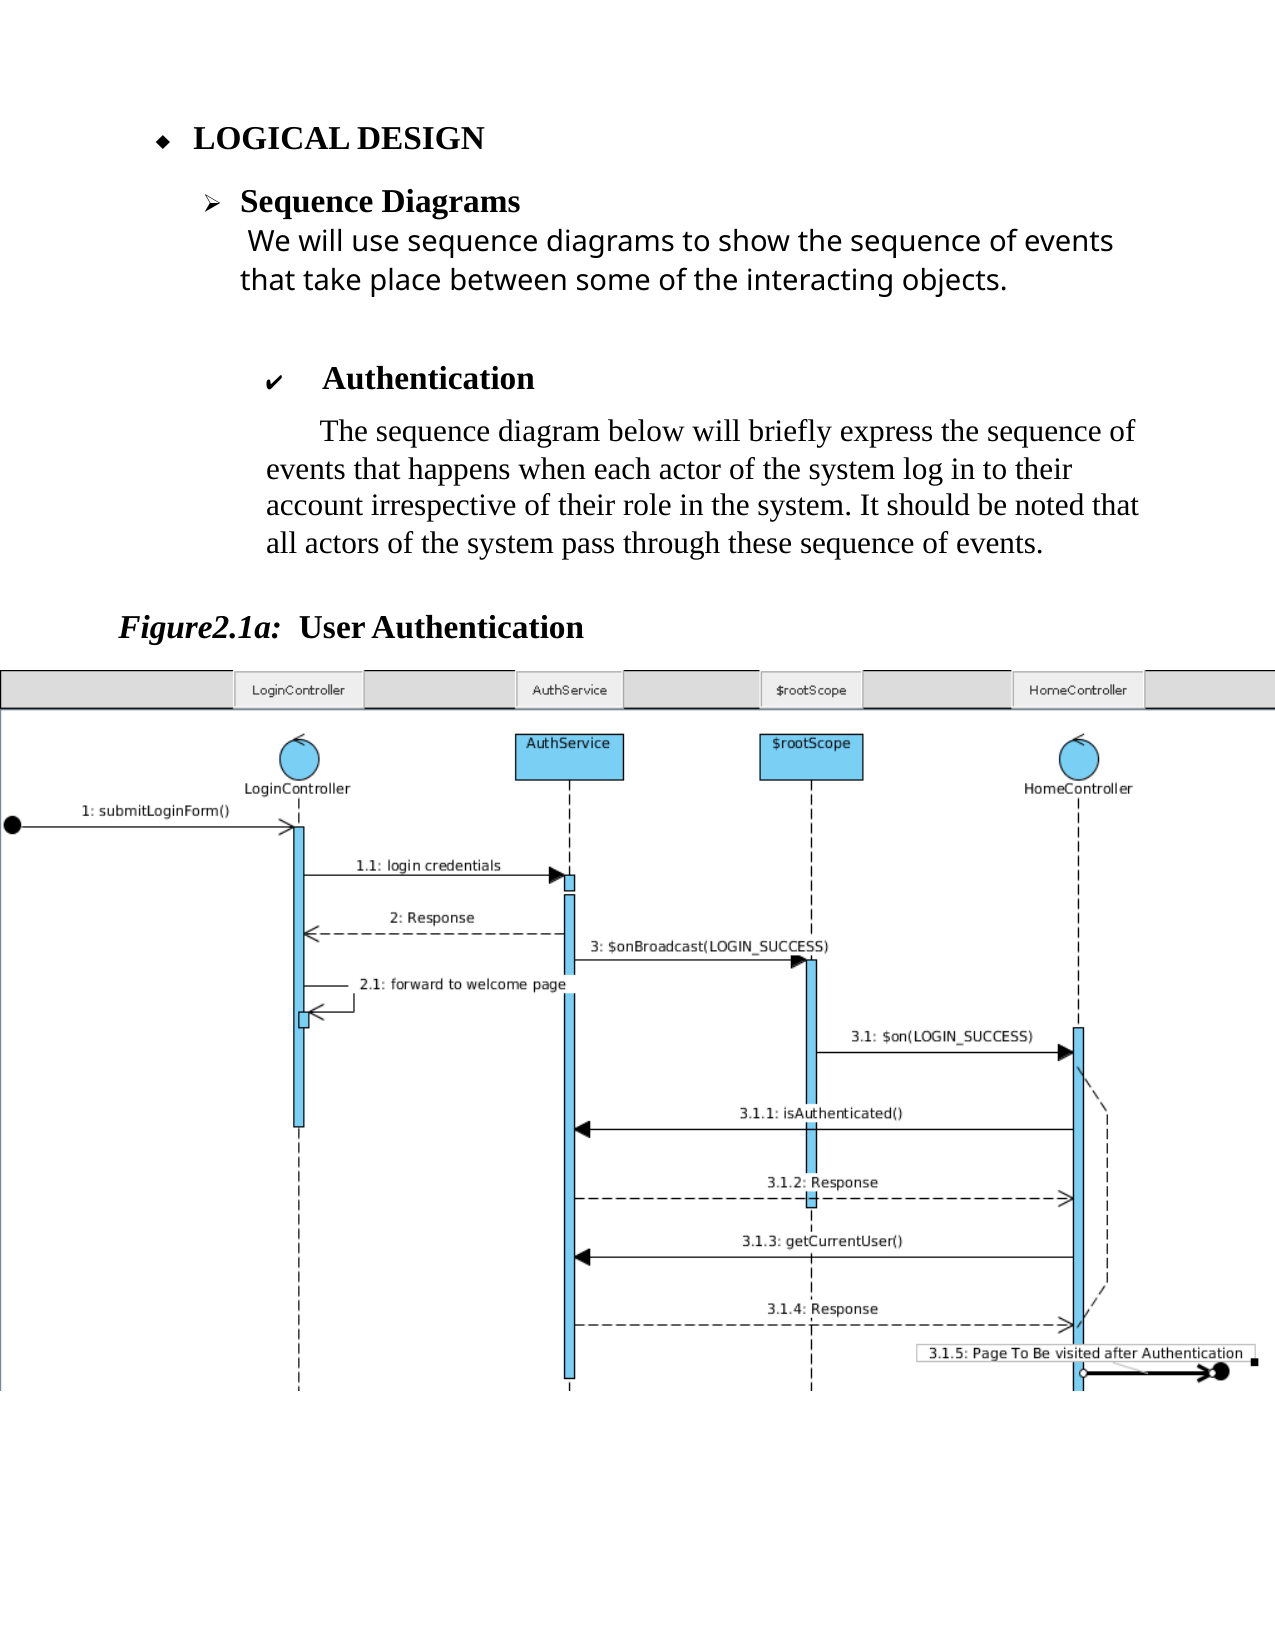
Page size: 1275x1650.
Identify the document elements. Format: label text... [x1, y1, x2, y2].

list Sequence Diagrams We will use sequence diagrams to show the sequence of events that take place between some of the interacting objects. [202, 181, 1157, 339]
list The sequence diagram below will briefly express the sequence of events that happens when each actor of the system log in to their account irrespective of their role in the system. It should be noted that all actors of the system pass through these sequence of events. [266, 411, 1157, 562]
picture [0, 670, 1275, 1391]
list Authentication [266, 358, 1157, 398]
text Figure2.1a: User Authentication [118, 607, 1157, 645]
list LOGICAL DESIGN [156, 118, 1157, 156]
